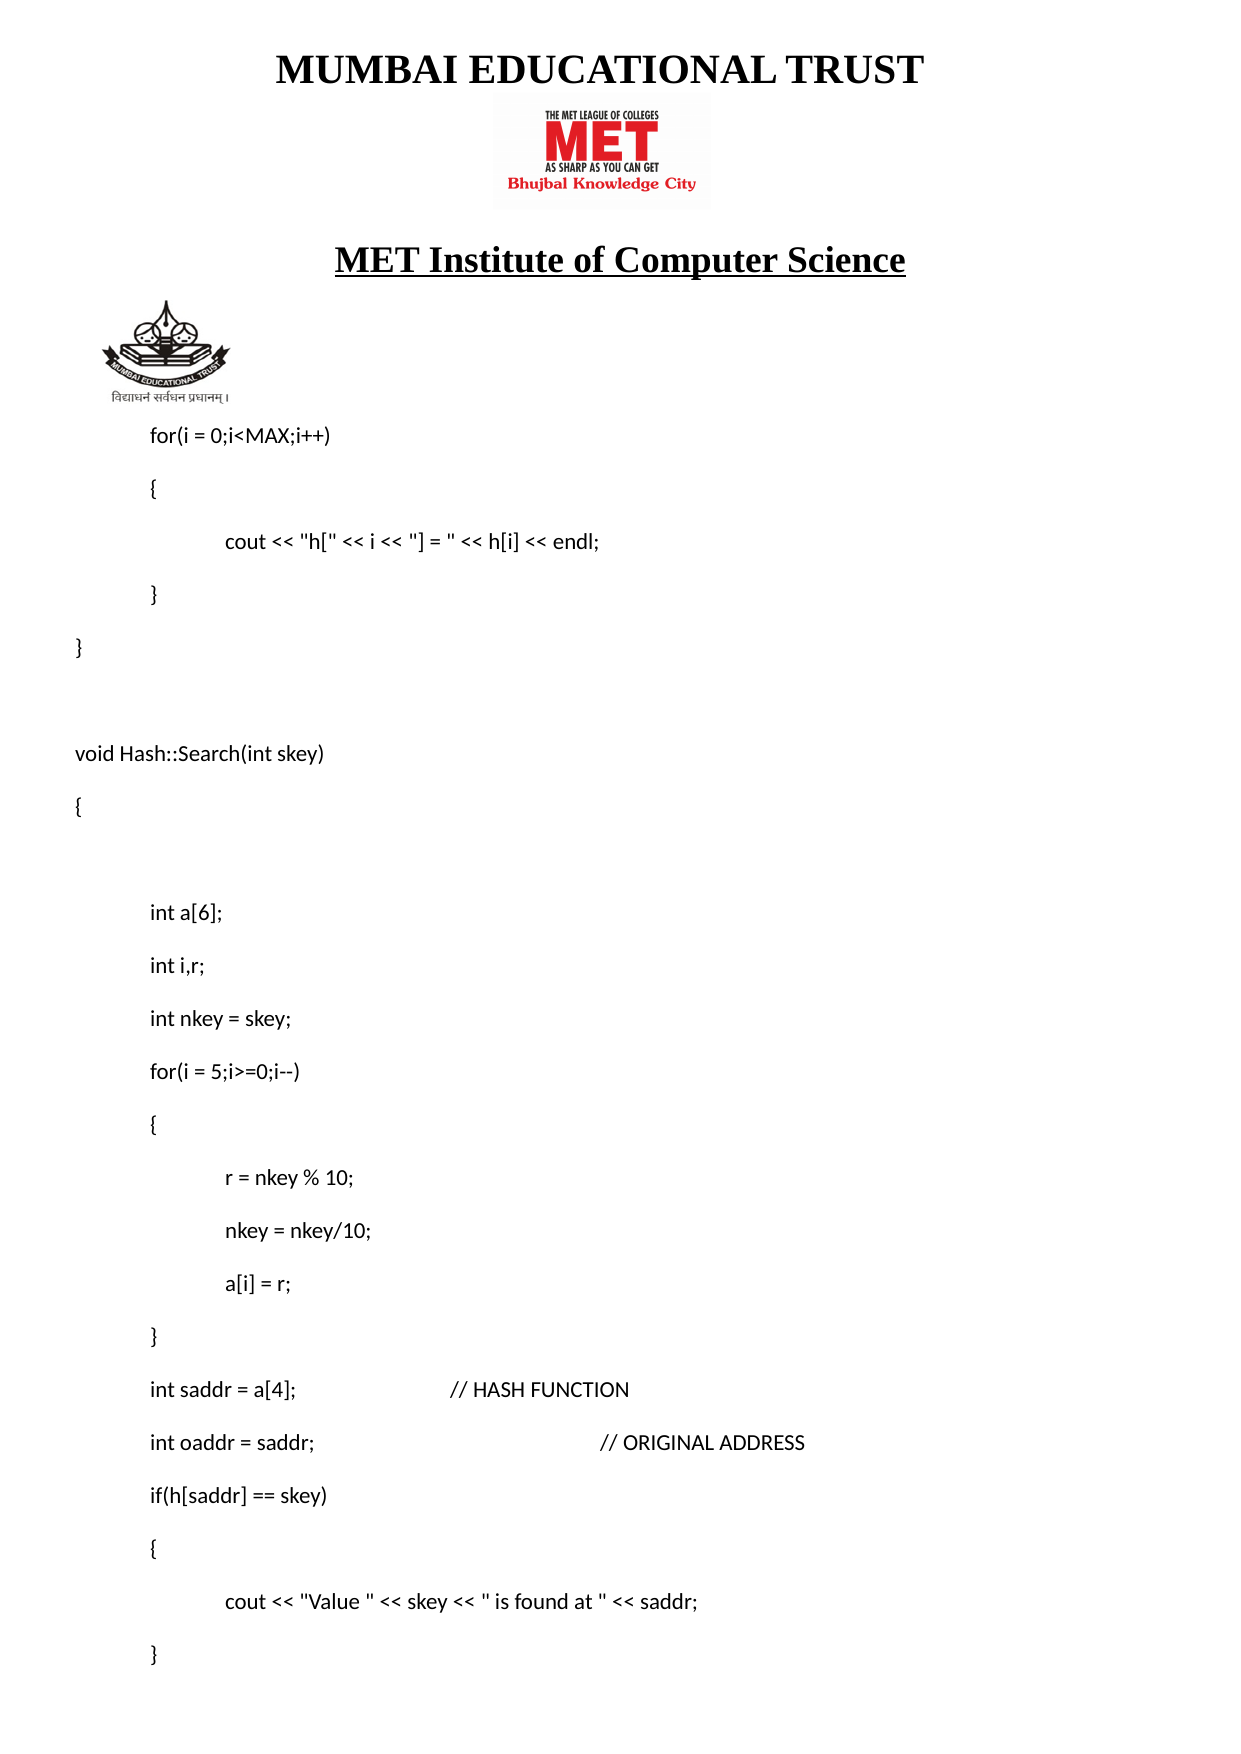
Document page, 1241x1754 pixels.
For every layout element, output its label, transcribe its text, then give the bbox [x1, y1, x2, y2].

text int i,r; [75, 951, 1165, 979]
text { [75, 474, 1165, 502]
text cout << "Value " << skey << " is found at " << saddr; [75, 1587, 1165, 1615]
text int oaddr = saddr; // ORIGINAL ADDRESS [75, 1428, 1165, 1456]
text } [75, 580, 1165, 608]
text int saddr = a[4]; // HASH FUNCTION [75, 1375, 1165, 1403]
text for(i = 0;i<MAX;i++) [75, 421, 1165, 449]
text a[i] = r; [75, 1269, 1165, 1297]
text int a[6]; [75, 898, 1165, 926]
text { [75, 792, 1165, 820]
text void Hash::Search(int skey) [75, 739, 1165, 767]
text } [75, 1322, 1165, 1350]
text r = nkey % 10; [75, 1163, 1165, 1191]
text for(i = 5;i>=0;i--) [75, 1057, 1165, 1085]
text } [75, 633, 1165, 661]
text { [75, 1110, 1165, 1138]
text int nkey = skey; [75, 1004, 1165, 1032]
text } [75, 1640, 1165, 1668]
text cout << "h[" << i << "] = " << h[i] << endl; [75, 527, 1165, 555]
text { [75, 1534, 1165, 1562]
text if(h[saddr] == skey) [75, 1481, 1165, 1509]
text nkey = nkey/10; [75, 1216, 1165, 1244]
